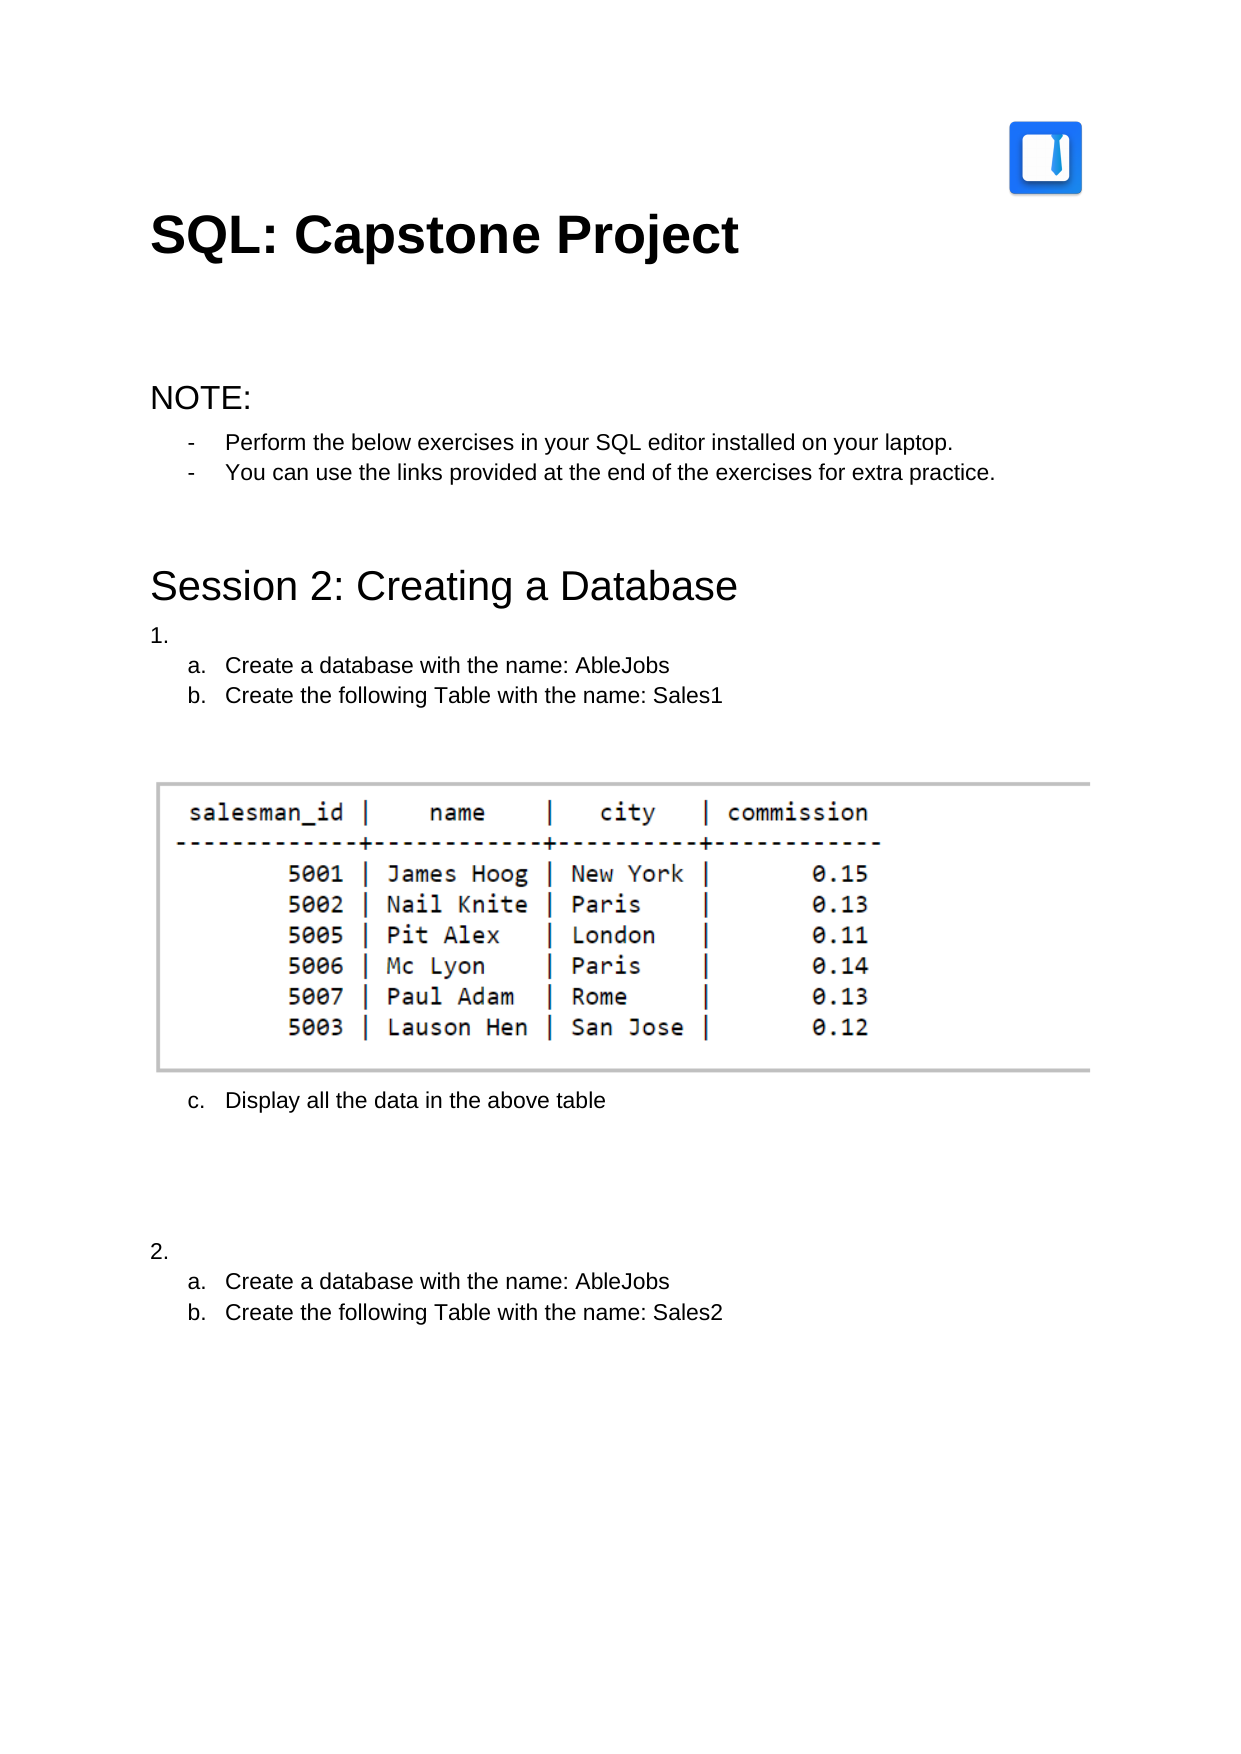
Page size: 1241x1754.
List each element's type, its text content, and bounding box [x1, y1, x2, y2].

list Create a database with the name: AbleJobs [187, 1268, 1090, 1294]
text 1. [150, 622, 1090, 648]
list Create the following Table with the name: Sales2 [187, 1298, 1090, 1325]
subtitle Session 2: Creating a Database [150, 561, 1090, 609]
list Display all the data in the above table [187, 1087, 1090, 1113]
list Perform the below exercises in your SQL editor installed on your laptop. [187, 429, 1090, 455]
picture [1000, 112, 1091, 203]
list Create the following Table with the name: Sales1 [187, 682, 1090, 708]
list You can use the links provided at the end of the exercises for extra practice. [187, 459, 1090, 486]
picture [150, 772, 1091, 1084]
text 2. [150, 1238, 1090, 1264]
title SQL: Capstone Project [150, 202, 1090, 264]
list Create a database with the name: AbleJobs [187, 652, 1090, 678]
subtitle NOTE: [150, 378, 1090, 416]
